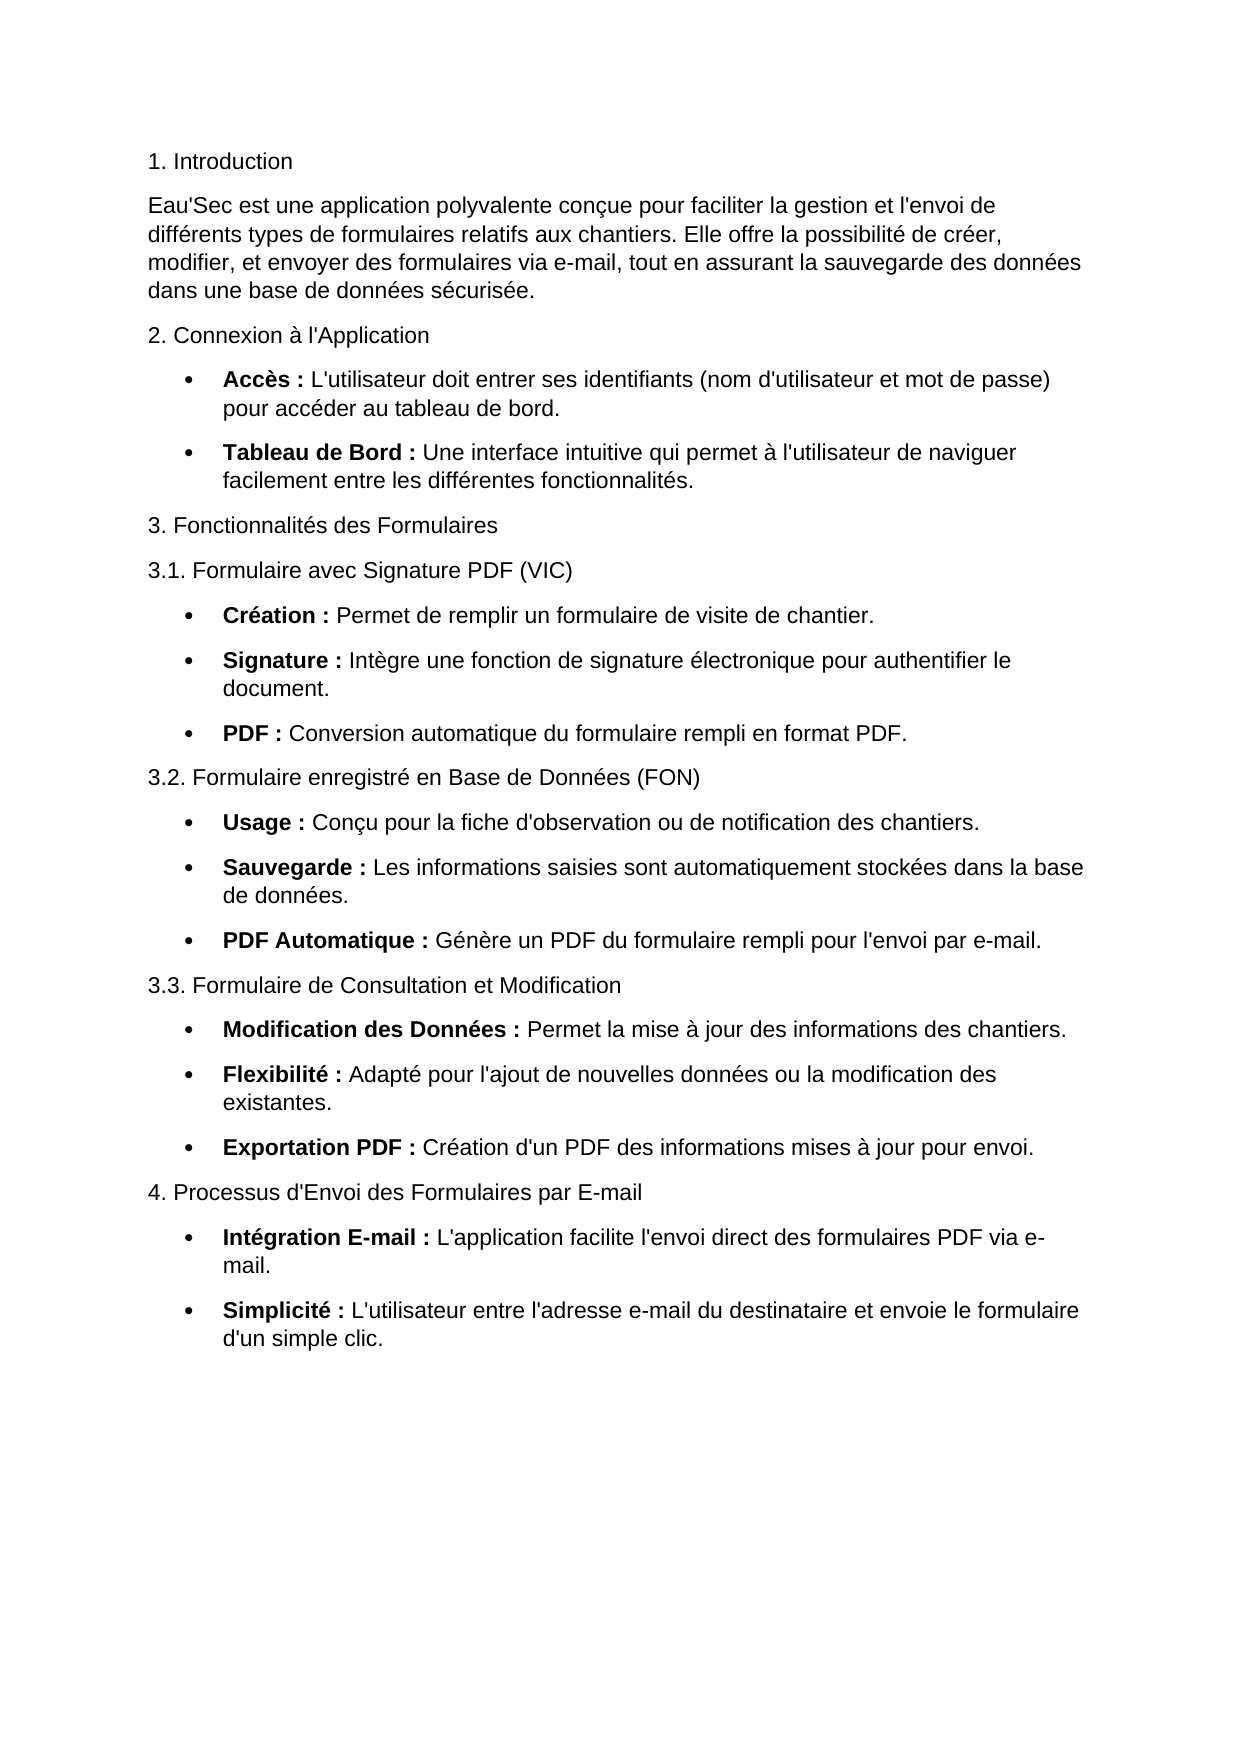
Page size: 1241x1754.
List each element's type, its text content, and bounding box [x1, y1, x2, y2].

text 3.1. Formulaire avec Signature PDF (VIC) [148, 557, 1093, 583]
text 4. Processus d'Envoi des Formulaires par E-mail [148, 1179, 1093, 1205]
list Accès : L'utilisateur doit entrer ses identifiants (nom d'utilisateur et mot de passe) pour accéder au tableau de bord. [185, 366, 1093, 421]
list PDF : Conversion automatique du formulaire rempli en format PDF. [185, 719, 1093, 746]
list Intégration E-mail : L'application facilite l'envoi direct des formulaires PDF via e-mail. [185, 1224, 1093, 1278]
list Exportation PDF : Création d'un PDF des informations mises à jour pour envoi. [185, 1134, 1093, 1160]
text 1. Introduction [148, 148, 1093, 174]
text Eau'Sec est une application polyvalente conçue pour faciliter la gestion et l'envoi de différents types de formulaires relatifs aux chantiers. Elle offre la possibilité de créer, modifier, et envoyer des formulaires via e-mail, tout en assurant la sauvegarde des données dans une base de données sécurisée. [148, 192, 1093, 303]
list Tableau de Bord : Une interface intuitive qui permet à l'utilisateur de naviguer facilement entre les différentes fonctionnalités. [185, 439, 1093, 494]
list Sauvegarde : Les informations saisies sont automatiquement stockées dans la base de données. [185, 854, 1093, 908]
list Création : Permet de remplir un formulaire de visite de chantier. [185, 602, 1093, 628]
list Flexibilité : Adapté pour l'ajout de nouvelles données ou la modification des existantes. [185, 1061, 1093, 1116]
list PDF Automatique : Génère un PDF du formulaire rempli pour l'envoi par e-mail. [185, 927, 1093, 953]
list Modification des Données : Permet la mise à jour des informations des chantiers. [185, 1016, 1093, 1043]
text 3. Fonctionnalités des Formulaires [148, 512, 1093, 538]
list Signature : Intègre une fonction de signature électronique pour authentifier le document. [185, 647, 1093, 701]
text 2. Connexion à l'Application [148, 322, 1093, 348]
text 3.2. Formulaire enregistré en Base de Données (FON) [148, 764, 1093, 791]
text 3.3. Formulaire de Consultation et Modification [148, 972, 1093, 998]
list Usage : Conçu pour la fiche d'observation ou de notification des chantiers. [185, 809, 1093, 835]
list Simplicité : L'utilisateur entre l'adresse e-mail du destinataire et envoie le formulaire d'un simple clic. [185, 1297, 1093, 1351]
